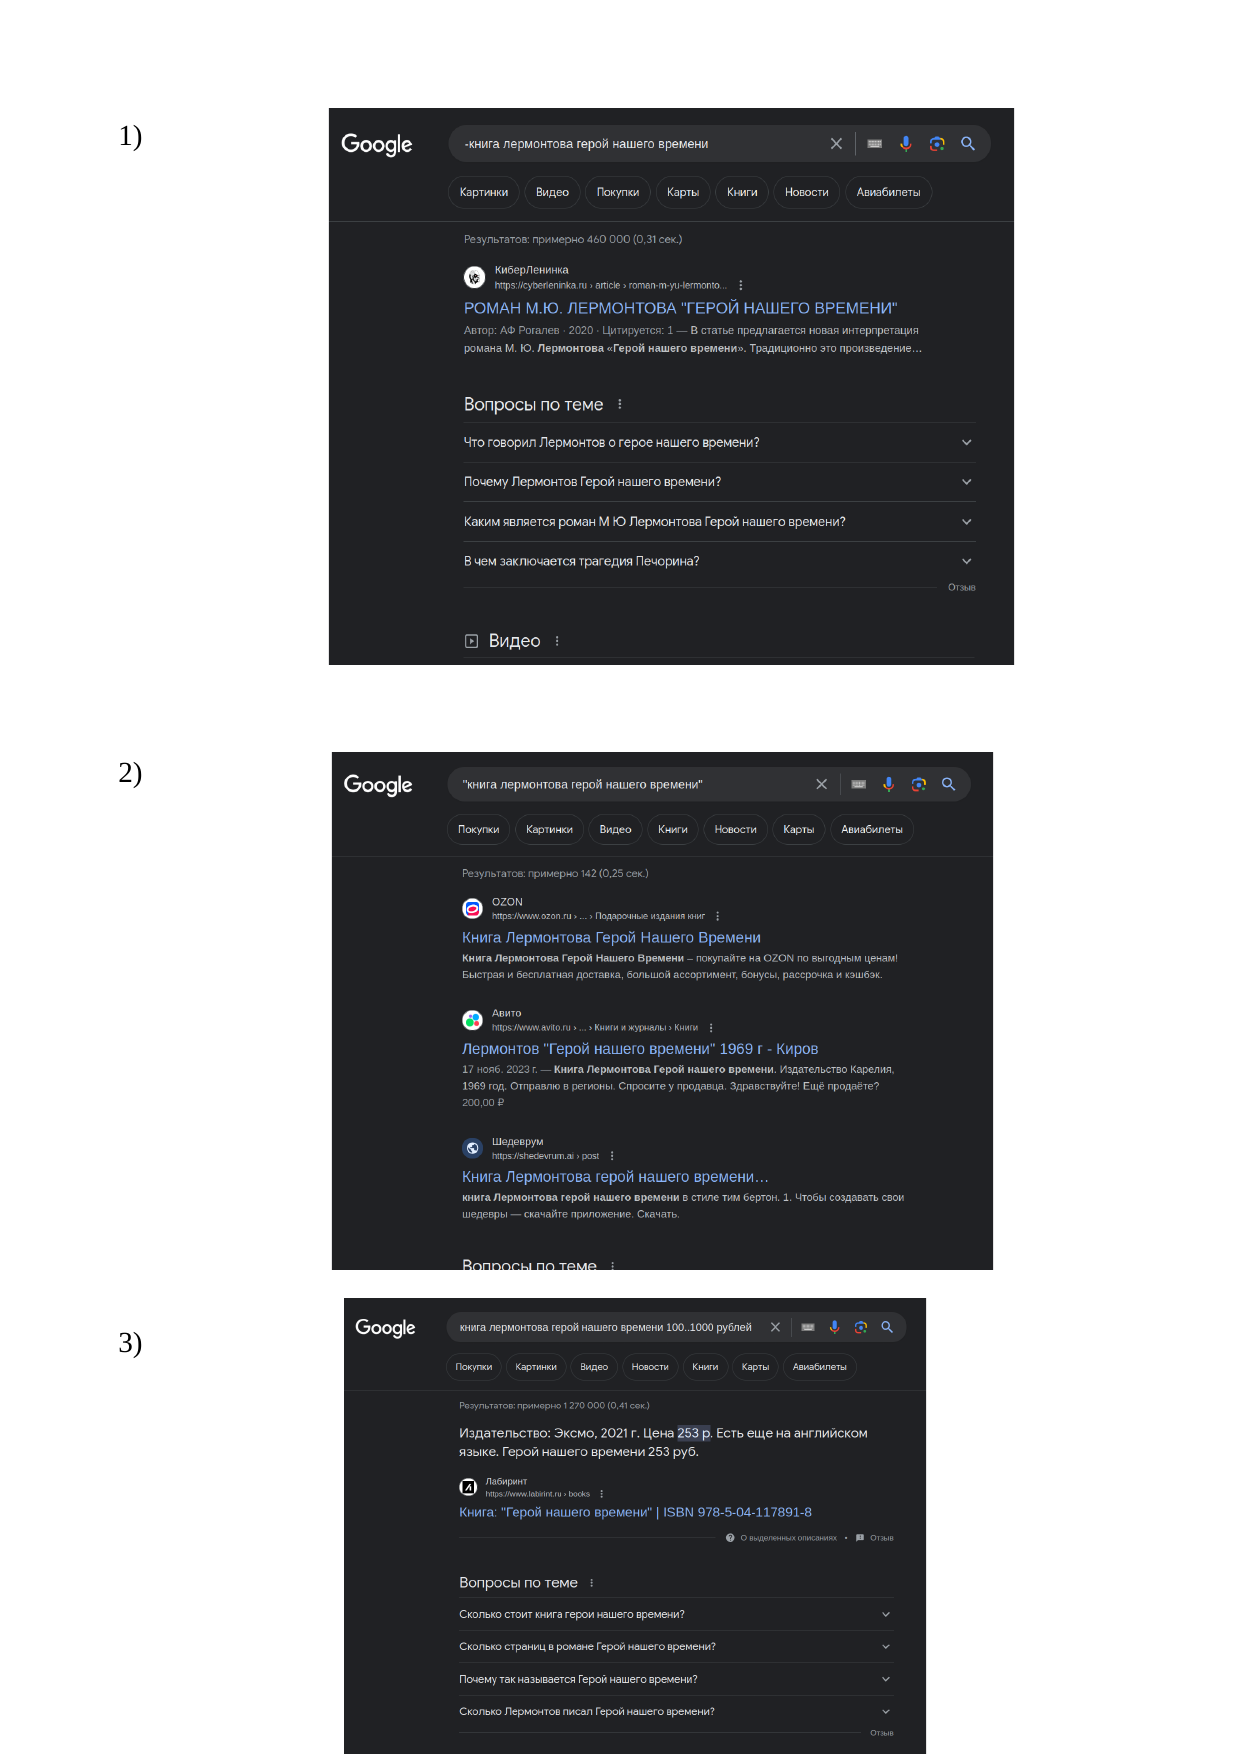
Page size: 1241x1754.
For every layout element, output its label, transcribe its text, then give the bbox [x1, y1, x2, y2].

picture [344, 1298, 927, 1754]
picture [331, 752, 994, 1270]
text 1) [118, 118, 328, 152]
text 3) [118, 1326, 344, 1359]
text 2) [118, 755, 331, 789]
text [994, 755, 1122, 789]
text [1015, 118, 1122, 152]
text [927, 1326, 1122, 1359]
picture [328, 108, 1015, 665]
